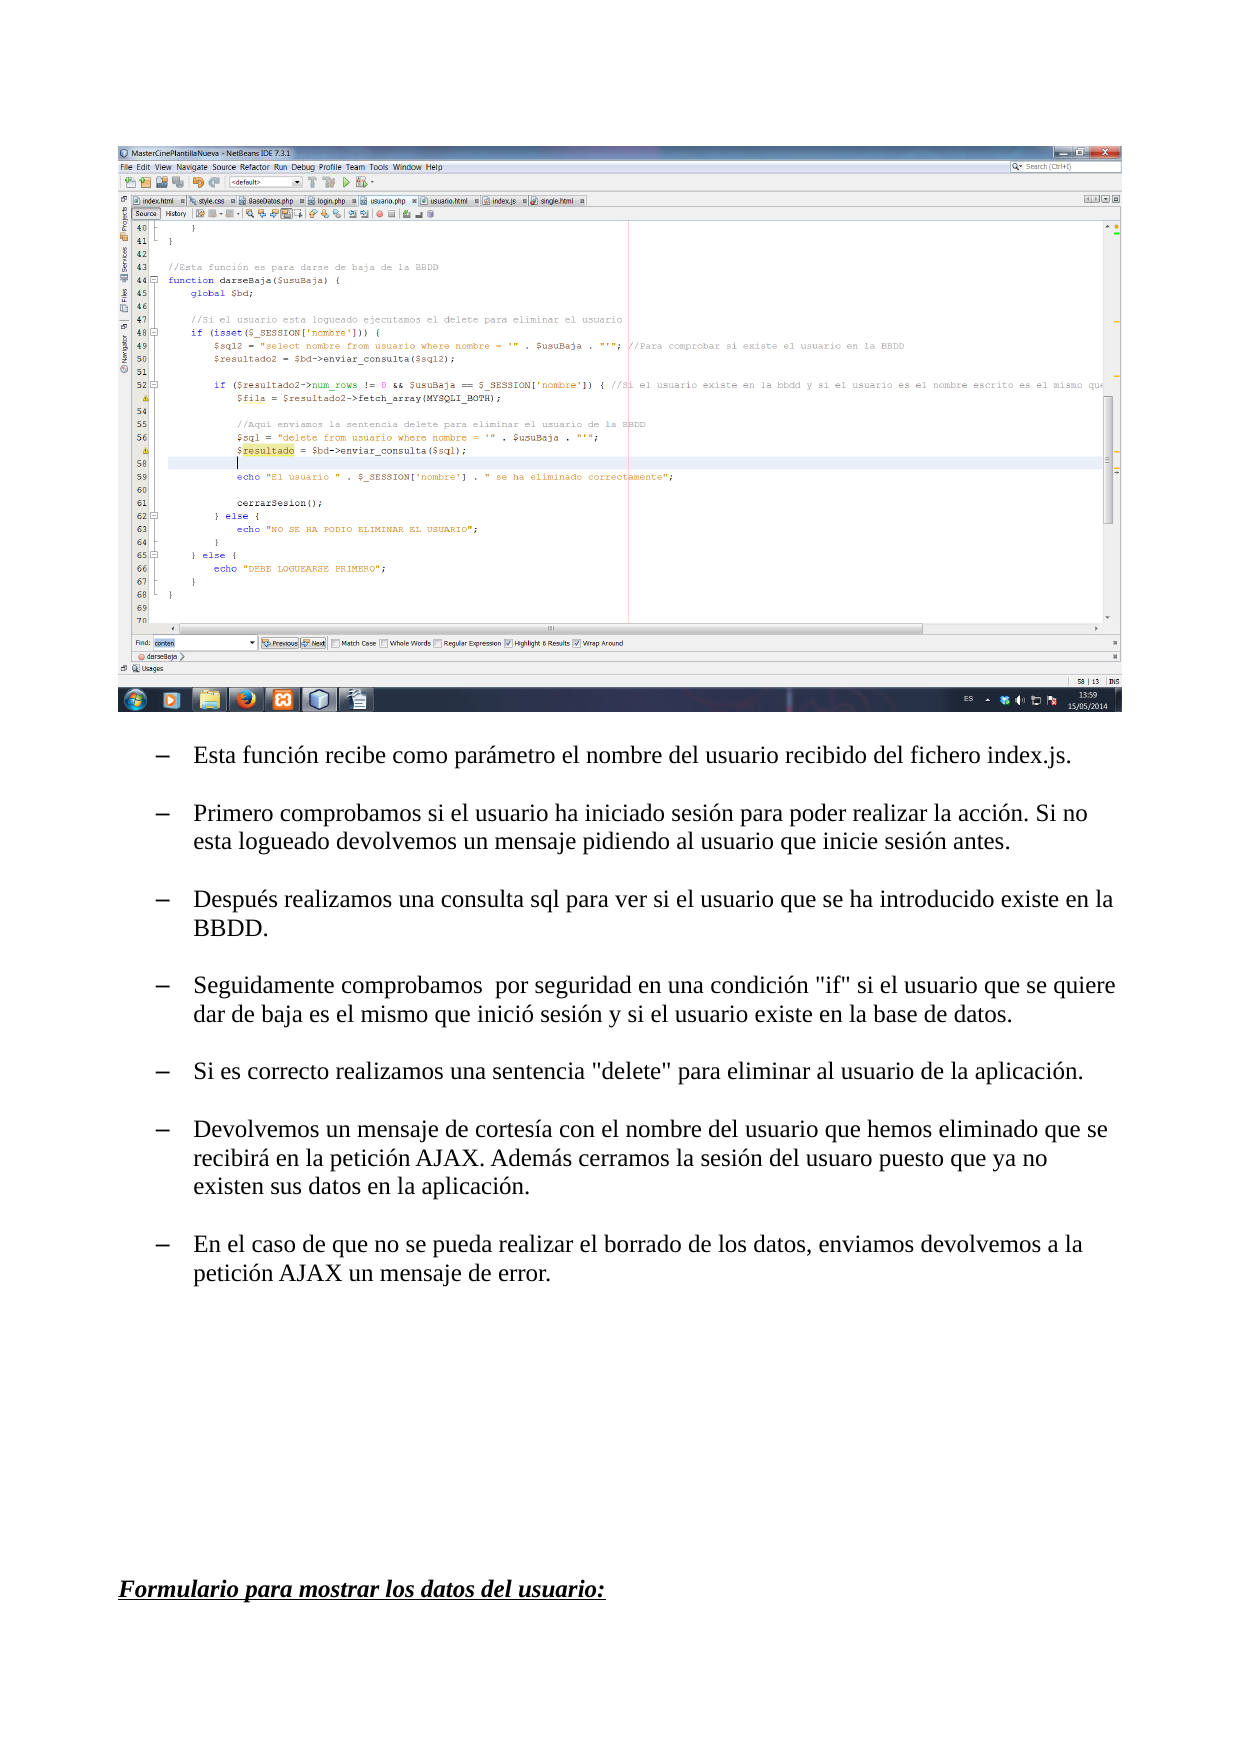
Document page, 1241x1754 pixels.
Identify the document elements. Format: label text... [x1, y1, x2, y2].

list Seguidamente comprobamos por seguridad en una condición "if" si el usuario que se quiere dar de baja es el mismo que inició sesión y si el usuario existe en la base de datos. [156, 970, 1122, 1028]
list En el caso de que no se pueda realizar el borrado de los datos, enviamos devolvemos a la petición AJAX un mensaje de error. [156, 1229, 1122, 1286]
list Primero comprobamos si el usuario ha iniciado sesión para poder realizar la acción. Si no esta logueado devolvemos un mensaje pidiendo al usuario que inicie sesión antes. [156, 798, 1122, 855]
text Formulario para mostrar los datos del usuario: [118, 1574, 1122, 1603]
list Devolvemos un mensaje de cortesía con el nombre del usuario que hemos eliminado que se recibirá en la petición AJAX. Además cerramos la sesión del usuaro puesto que ya no existen sus datos en la aplicación. [156, 1114, 1122, 1200]
list Si es correcto realizamos una sentencia "delete" para eliminar al usuario de la aplicación. [156, 1056, 1122, 1085]
list Esta función recibe como parámetro el nombre del usuario recibido del fichero index.js. [156, 740, 1122, 769]
picture [118, 146, 1122, 712]
list Después realizamos una consulta sql para ver si el usuario que se ha introducido existe en la BBDD. [156, 884, 1122, 941]
